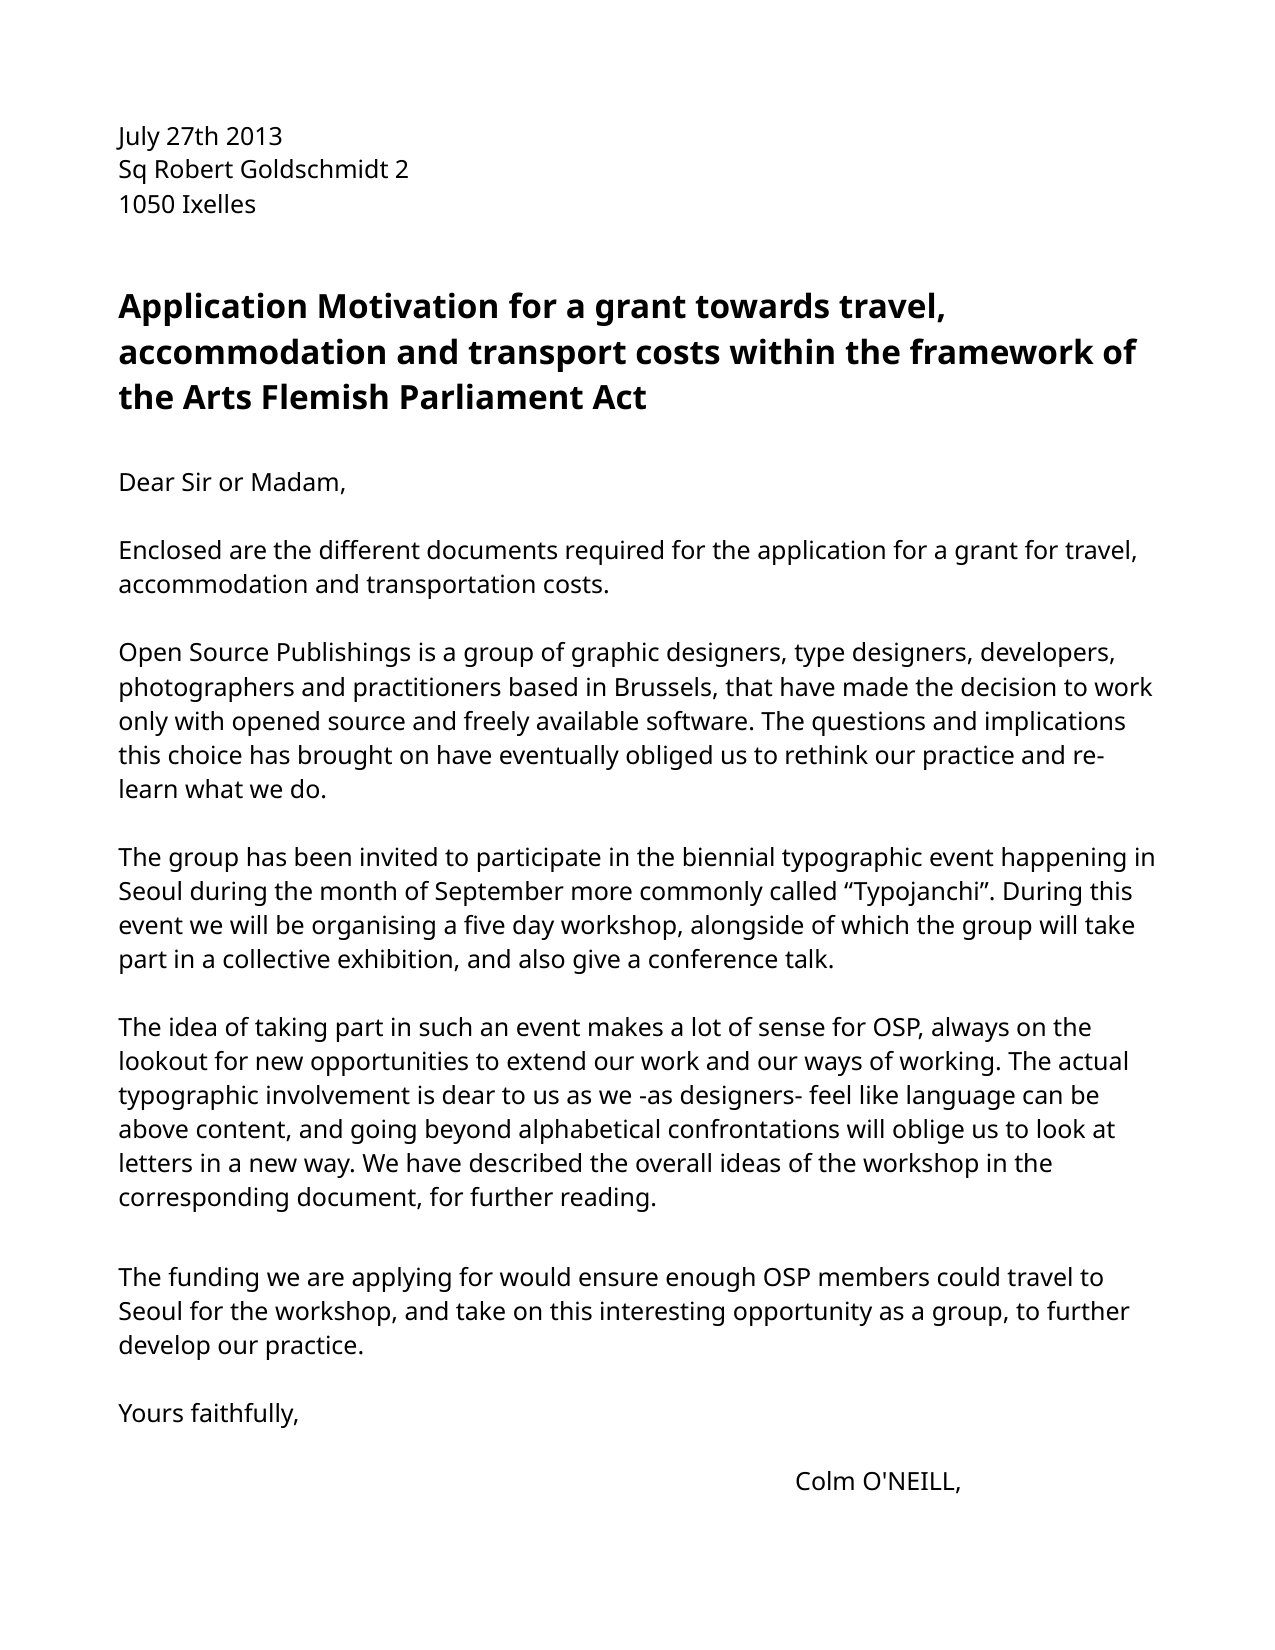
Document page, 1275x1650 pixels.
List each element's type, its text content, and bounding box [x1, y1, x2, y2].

text Yours faithfully, [118, 1396, 1157, 1430]
text Open Source Publishings is a group of graphic designers, type designers, developers, photographers and practitioners based in Brussels, that have made the decision to work only with opened source and freely available software. The questions and implications this choice has brought on have eventually obliged us to rethink our practice and re-learn what we do. [118, 635, 1157, 805]
text The group has been invited to participate in the biennial typographic event happening in Seoul during the month of September more commonly called “Typojanchi”. During this event we will be organising a five day workshop, alongside of which the group will take part in a collective exhibition, and also give a conference talk. [118, 839, 1157, 976]
text Dear Sir or Madam, [118, 465, 1157, 499]
text Enclosed are the different documents required for the application for a grant for travel, accommodation and transportation costs. [118, 533, 1157, 601]
text The funding we are applying for would ensure enough OSP members could travel to Seoul for the workshop, and take on this interesting opportunity as a group, to further develop our practice. [118, 1259, 1157, 1362]
text Application Motivation for a grant towards travel, accommodation and transport costs within the framework of the Arts Flemish Parliament Act [118, 283, 1157, 419]
text Sq Robert Goldschmidt 2 [118, 152, 1157, 186]
text 1050 Ixelles [118, 186, 1157, 220]
text July 27th 2013 [118, 118, 1157, 152]
text The idea of taking part in such an event makes a lot of sense for OSP, always on the lookout for new opportunities to extend our work and our ways of working. The actual typographic involvement is dear to us as we -as designers- feel like language can be above content, and going beyond alphabetical confrontations will oblige us to look at letters in a new way. We have described the overall ideas of the workshop in the corresponding document, for further reading. [118, 1010, 1157, 1259]
text Colm O'NEILL, [118, 1464, 962, 1498]
